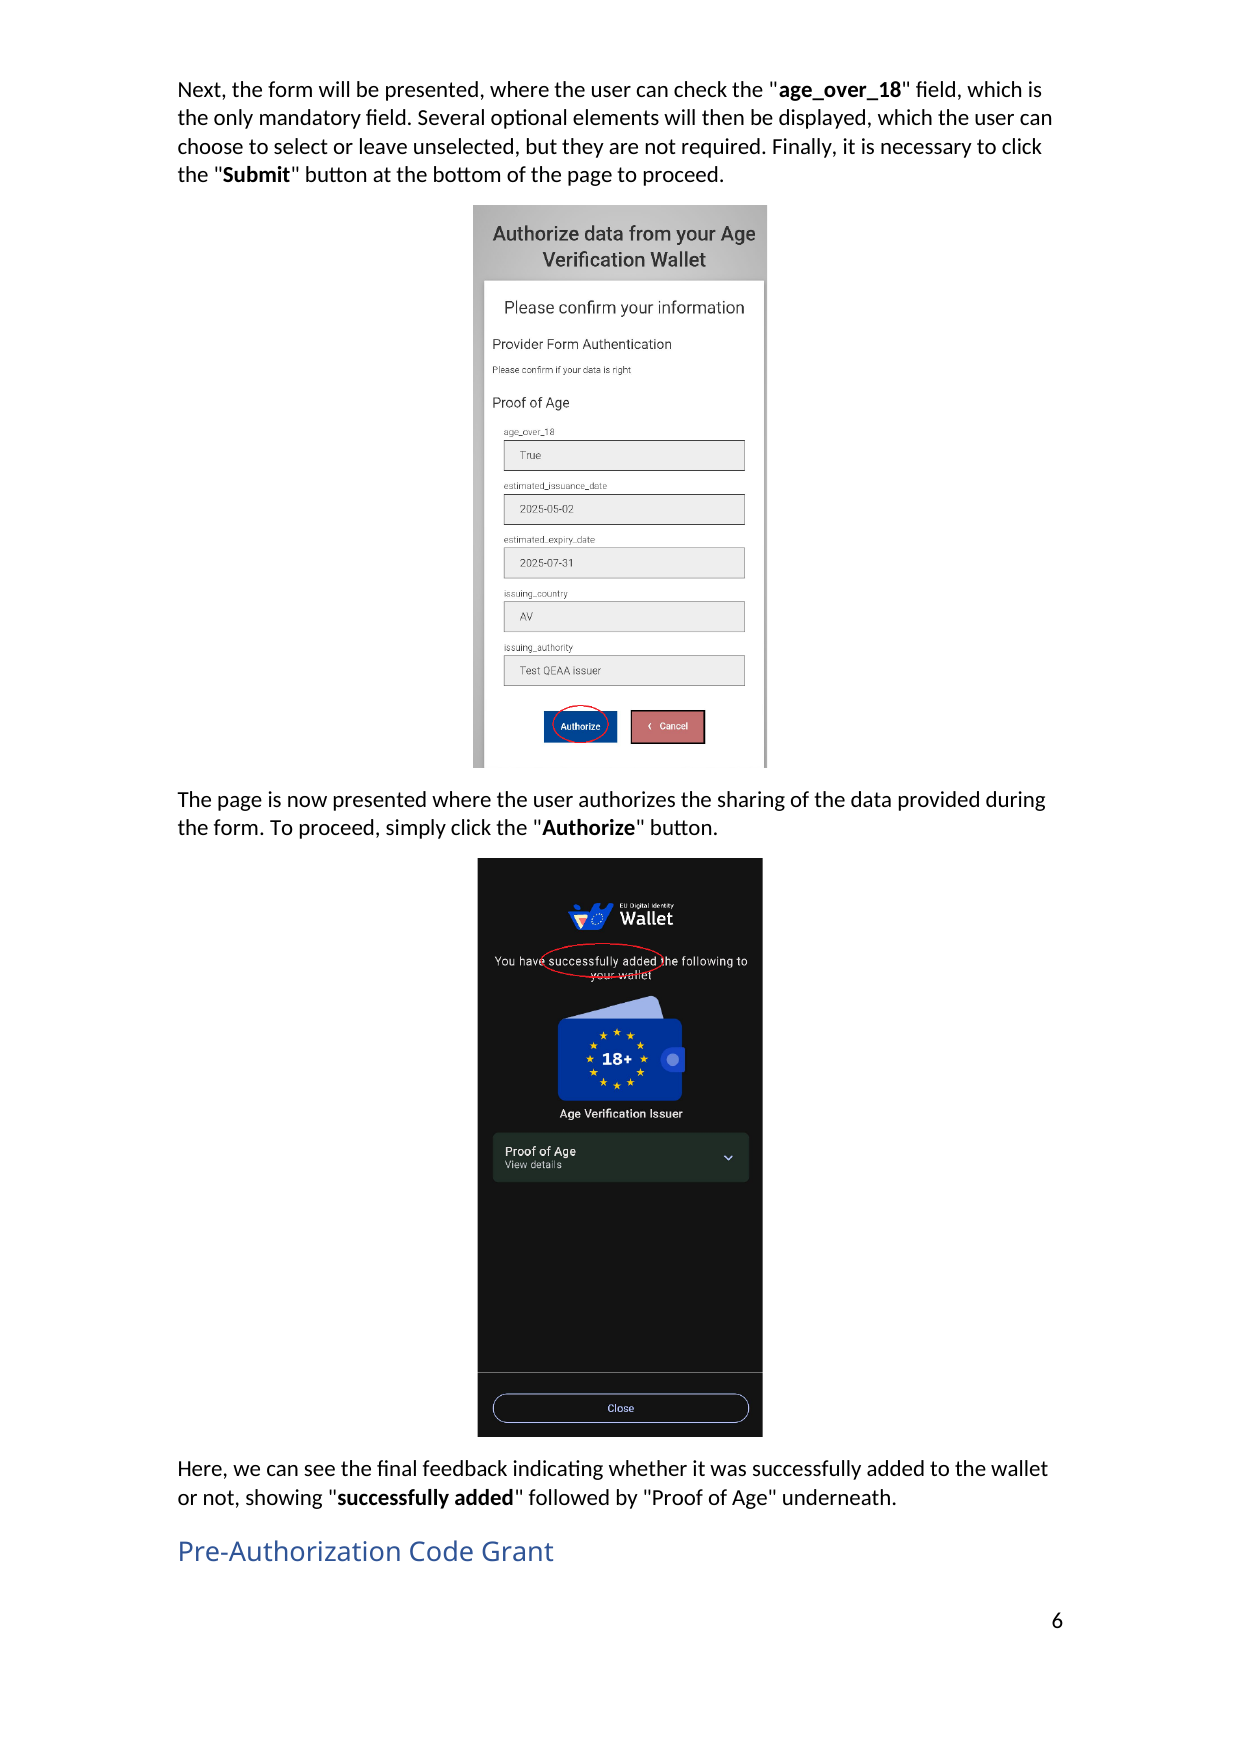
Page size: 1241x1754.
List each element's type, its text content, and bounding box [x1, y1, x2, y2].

text Here, we can see the final feedback indicating whether it was successfully added to the wallet or not, showing "successfully added" followed by "Proof of Age" underneath. [177, 1454, 1063, 1511]
text Next, the form will be presented, where the user can check the "age_over_18" field, which is the only mandatory field. Several optional elements will then be displayed, which the user can choose to select or leave unselected, but they are not required. Finally, it is necessary to click the "Submit" button at the bottom of the page to proceed. [177, 75, 1063, 189]
text The page is now presented where the user authorizes the sharing of the data provided during the form. To proceed, simply click the "Authorize" button. [177, 785, 1063, 841]
subtitle Pre-Authorization Code Grant [177, 1532, 1063, 1569]
